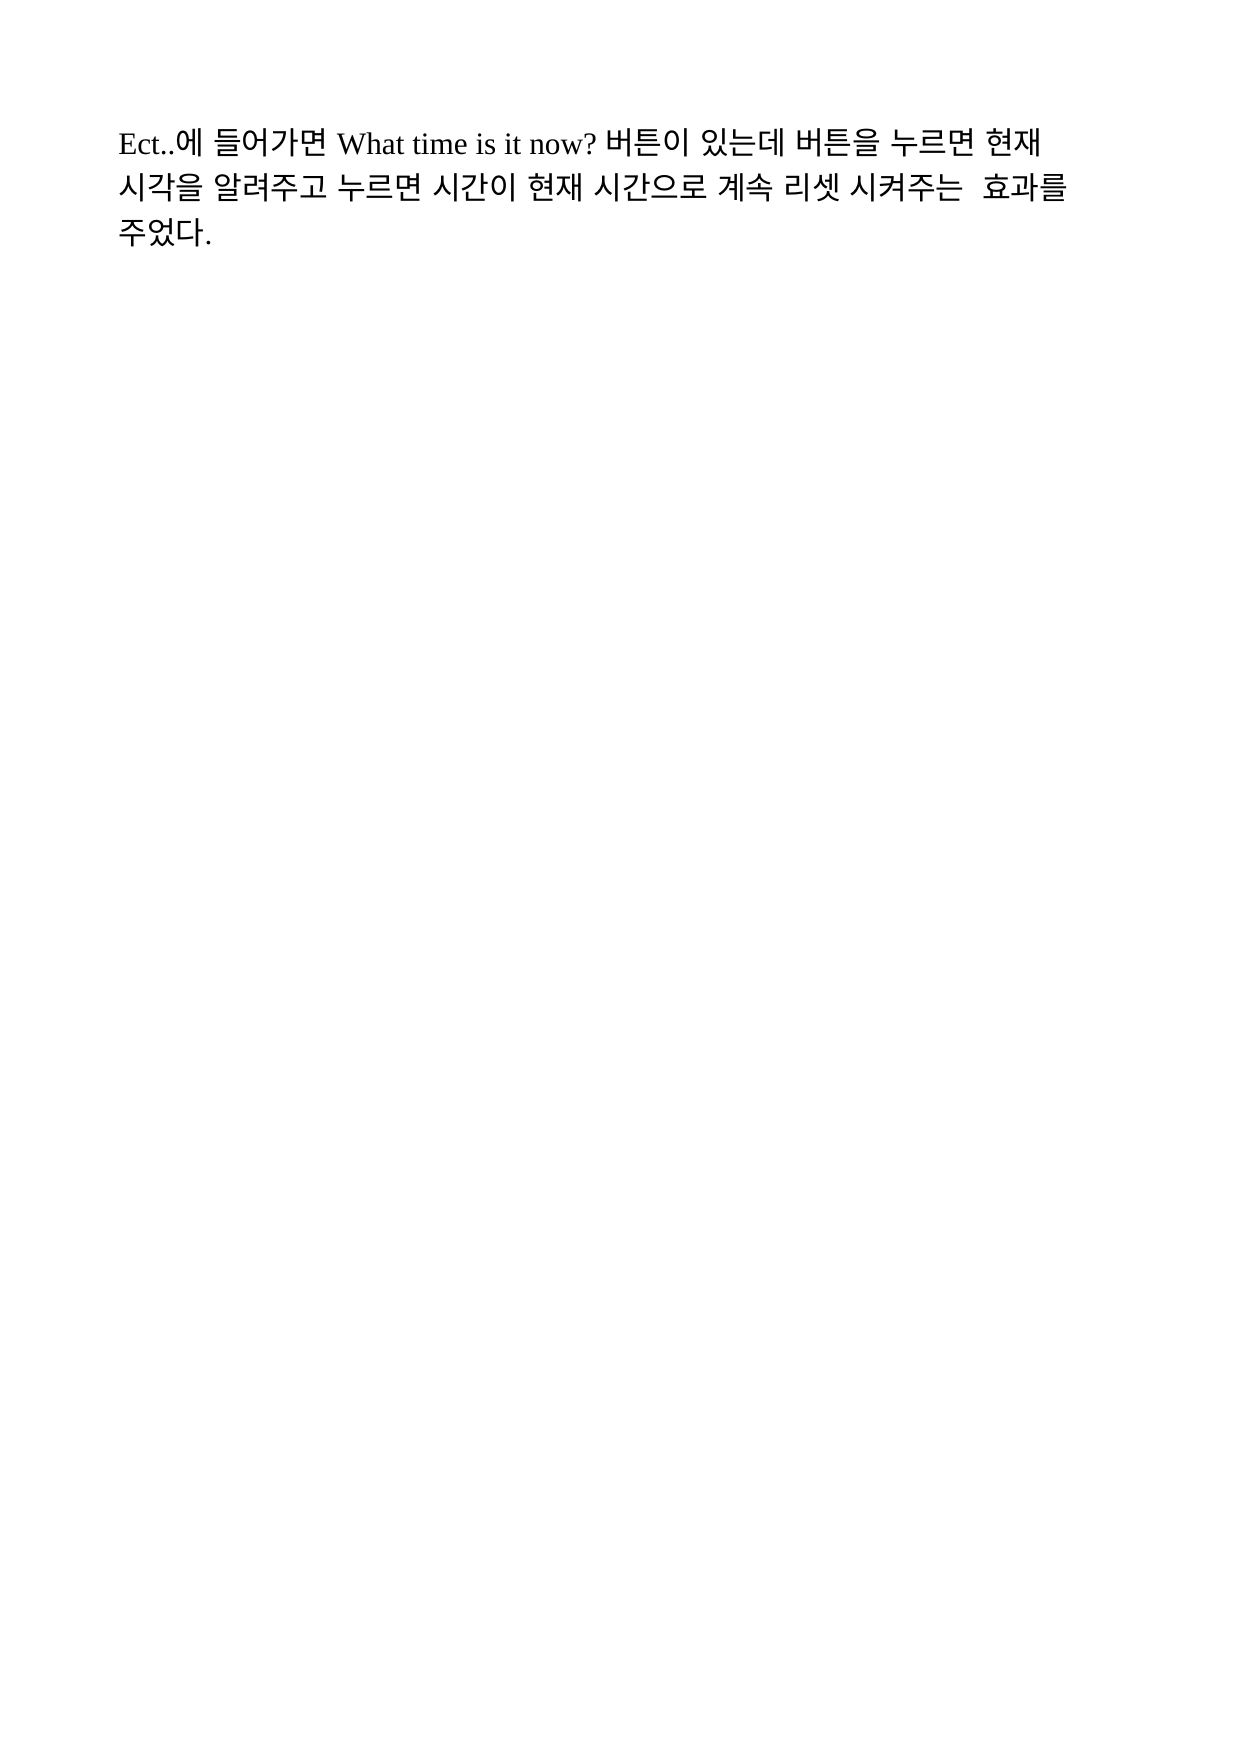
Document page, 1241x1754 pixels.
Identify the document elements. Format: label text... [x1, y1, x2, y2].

text Ect..에 들어가면 What time is it now? 버튼이 있는데 버튼을 누르면 현재 시각을 알려주고 누르면 시간이 현재 시간으로 계속 리셋 시켜주는 효과를 주었다. [118, 118, 1122, 254]
